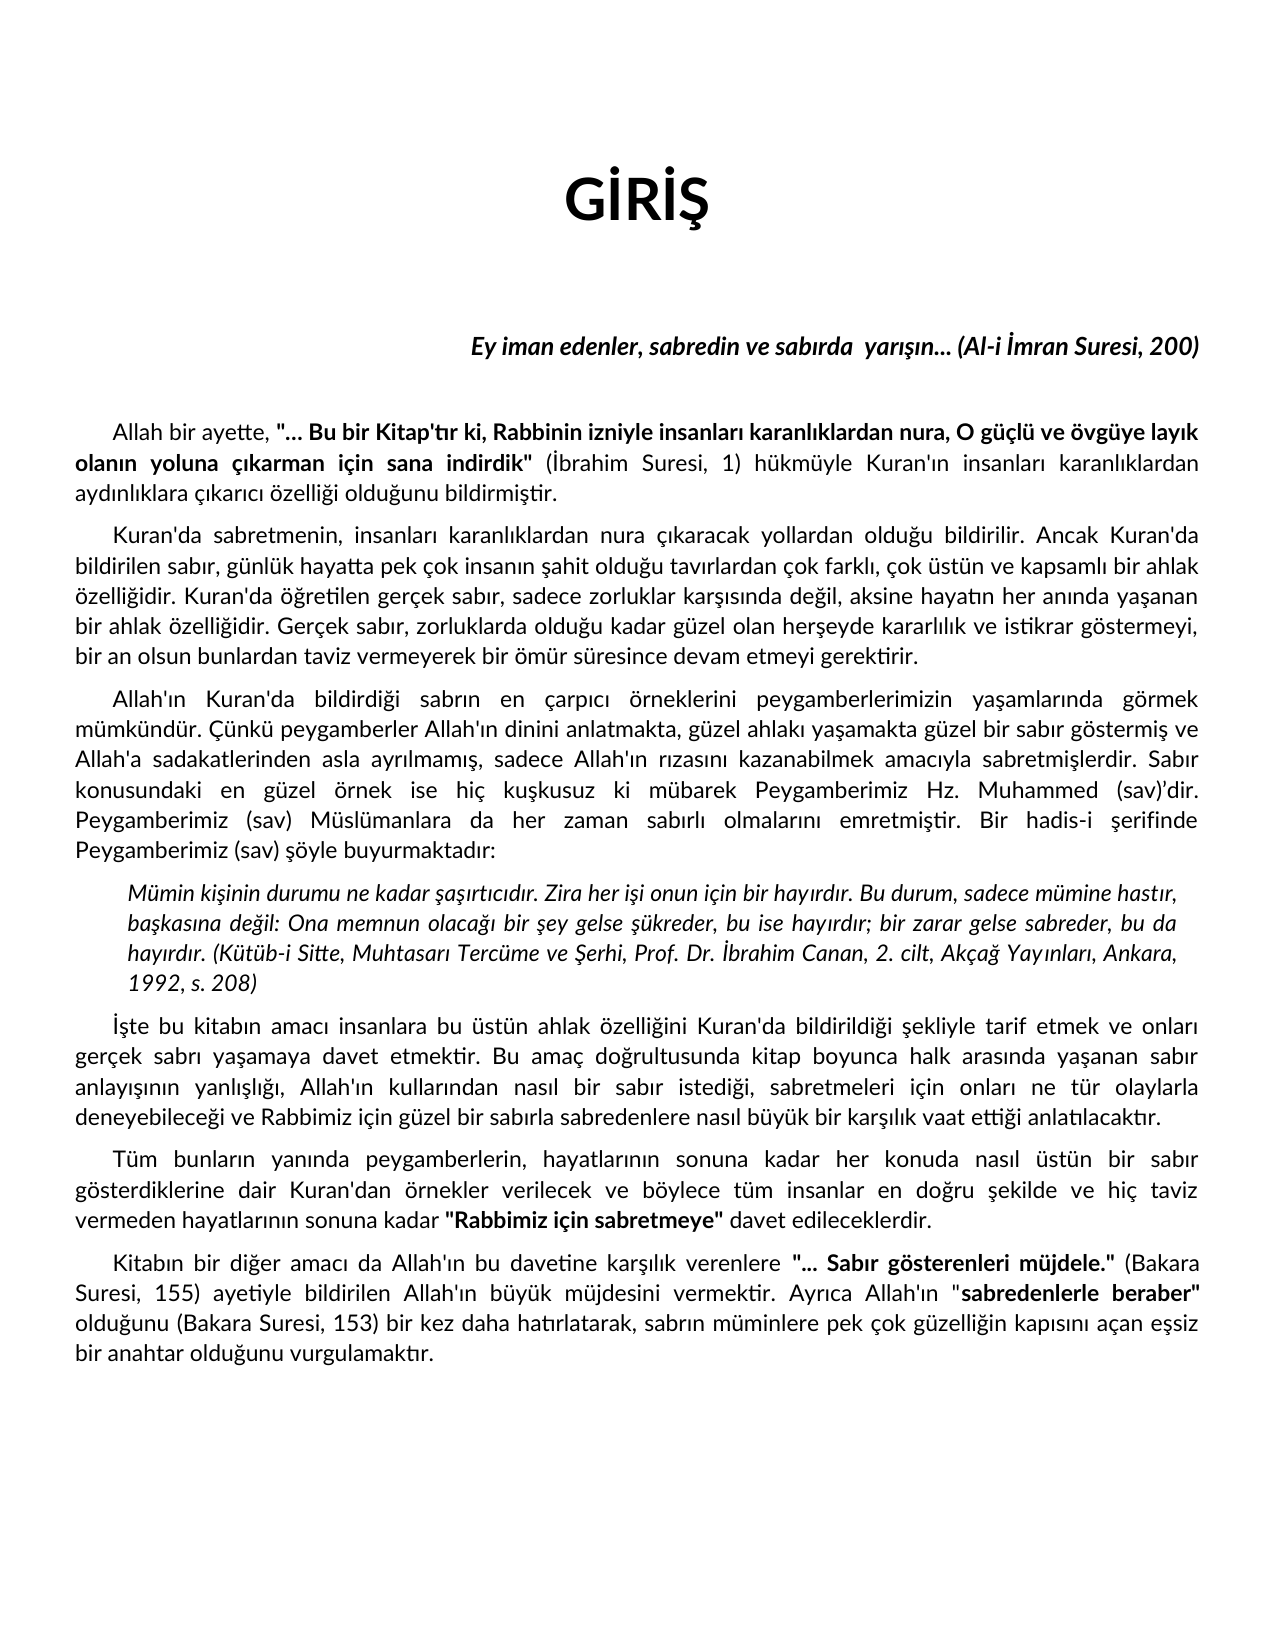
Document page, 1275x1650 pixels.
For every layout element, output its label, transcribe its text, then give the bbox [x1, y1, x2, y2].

text Kuran'da sabretmenin, insanları karanlıklardan nura çıkaracak yollardan olduğu bildirilir. Ancak Kuran'da bildirilen sabır, günlük hayatta pek çok insanın şahit olduğu tavırlardan çok farklı, çok üstün ve kapsamlı bir ahlak özelliğidir. Kuran'da öğretilen gerçek sabır, sadece zorluklar karşısında değil, aksine hayatın her anında yaşanan bir ahlak özelliğidir. Gerçek sabır, zorluklarda olduğu kadar güzel olan herşeyde kararlılık ve istikrar göstermeyi, bir an olsun bunlardan taviz vermeyerek bir ömür süresince devam etmeyi gerektirir. [75, 521, 1200, 669]
text Ey iman edenler, sabredin ve sabırda yarışın... (Al-i İmran Suresi, 200) [429, 330, 1200, 360]
text Tüm bunların yanında peygamberlerin, hayatlarının sonuna kadar her konuda nasıl üstün bir sabır gösterdiklerine dair Kuran'dan örnekler verilecek ve böylece tüm insanlar en doğru şekilde ve hiç taviz vermeden hayatlarının sonuna kadar "Rabbimiz için sabretmeye" davet edileceklerdir. [75, 1145, 1200, 1233]
text Allah'ın Kuran'da bildirdiği sabrın en çarpıcı örneklerini peygamberlerimizin yaşamlarında görmek mümkündür. Çünkü peygamberler Allah'ın dinini anlatmakta, güzel ahlakı yaşamakta güzel bir sabır göstermiş ve Allah'a sadakatlerinden asla ayrılmamış, sadece Allah'ın rızasını kazanabilmek amacıyla sabretmişlerdir. Sabır konusundaki en güzel örnek ise hiç kuşkusuz ki mübarek Peygamberimiz Hz. Muhammed (sav)’dir. Peygamberimiz (sav) Müslümanlara da her zaman sabırlı olmalarını emretmiştir. Bir hadis-i şerifinde Peygamberimiz (sav) şöyle buyurmaktadır: [75, 685, 1200, 863]
subtitle GİRİŞ [75, 162, 1200, 232]
text Mümin kişinin durumu ne kadar şaşırtıcıdır. Zira her işi onun için bir hayırdır. Bu durum, sadece mümine hastır, başkasına değil: Ona memnun olacağı bir şey gelse şükreder, bu ise hayırdır; bir zarar gelse sabreder, bu da hayırdır. (Kütüb-i Sitte, Muhtasarı Tercüme ve Şerhi, Prof. Dr. İbrahim Canan, 2. cilt, Akçağ Yayınları, Ankara, 1992, s. 208) [127, 878, 1177, 997]
text Allah bir ayette, "… Bu bir Kitap'tır ki, Rabbinin izniyle insanları karanlıklardan nura, O güçlü ve övgüye layık olanın yoluna çıkarman için sana indirdik" (İbrahim Suresi, 1) hükmüyle Kuran'ın insanları karanlıklardan aydınlıklara çıkarıcı özelliği olduğunu bildirmiştir. [75, 418, 1200, 506]
text İşte bu kitabın amacı insanlara bu üstün ahlak özelliğini Kuran'da bildirildiği şekliyle tarif etmek ve onları gerçek sabrı yaşamaya davet etmektir. Bu amaç doğrultusunda kitap boyunca halk arasında yaşanan sabır anlayışının yanlışlığı, Allah'ın kullarından nasıl bir sabır istediği, sabretmeleri için onları ne tür olaylarla deneyebileceği ve Rabbimiz için güzel bir sabırla sabredenlere nasıl büyük bir karşılık vaat ettiği anlatılacaktır. [75, 1012, 1200, 1130]
text Kitabın bir diğer amacı da Allah'ın bu davetine karşılık verenlere "... Sabır gösterenleri müjdele." (Bakara Suresi, 155) ayetiyle bildirilen Allah'ın büyük müjdesini vermektir. Ayrıca Allah'ın "sabredenlerle beraber" olduğunu (Bakara Suresi, 153) bir kez daha hatırlatarak, sabrın müminlere pek çok güzelliğin kapısını açan eşsiz bir anahtar olduğunu vurgulamaktır. [75, 1248, 1200, 1366]
